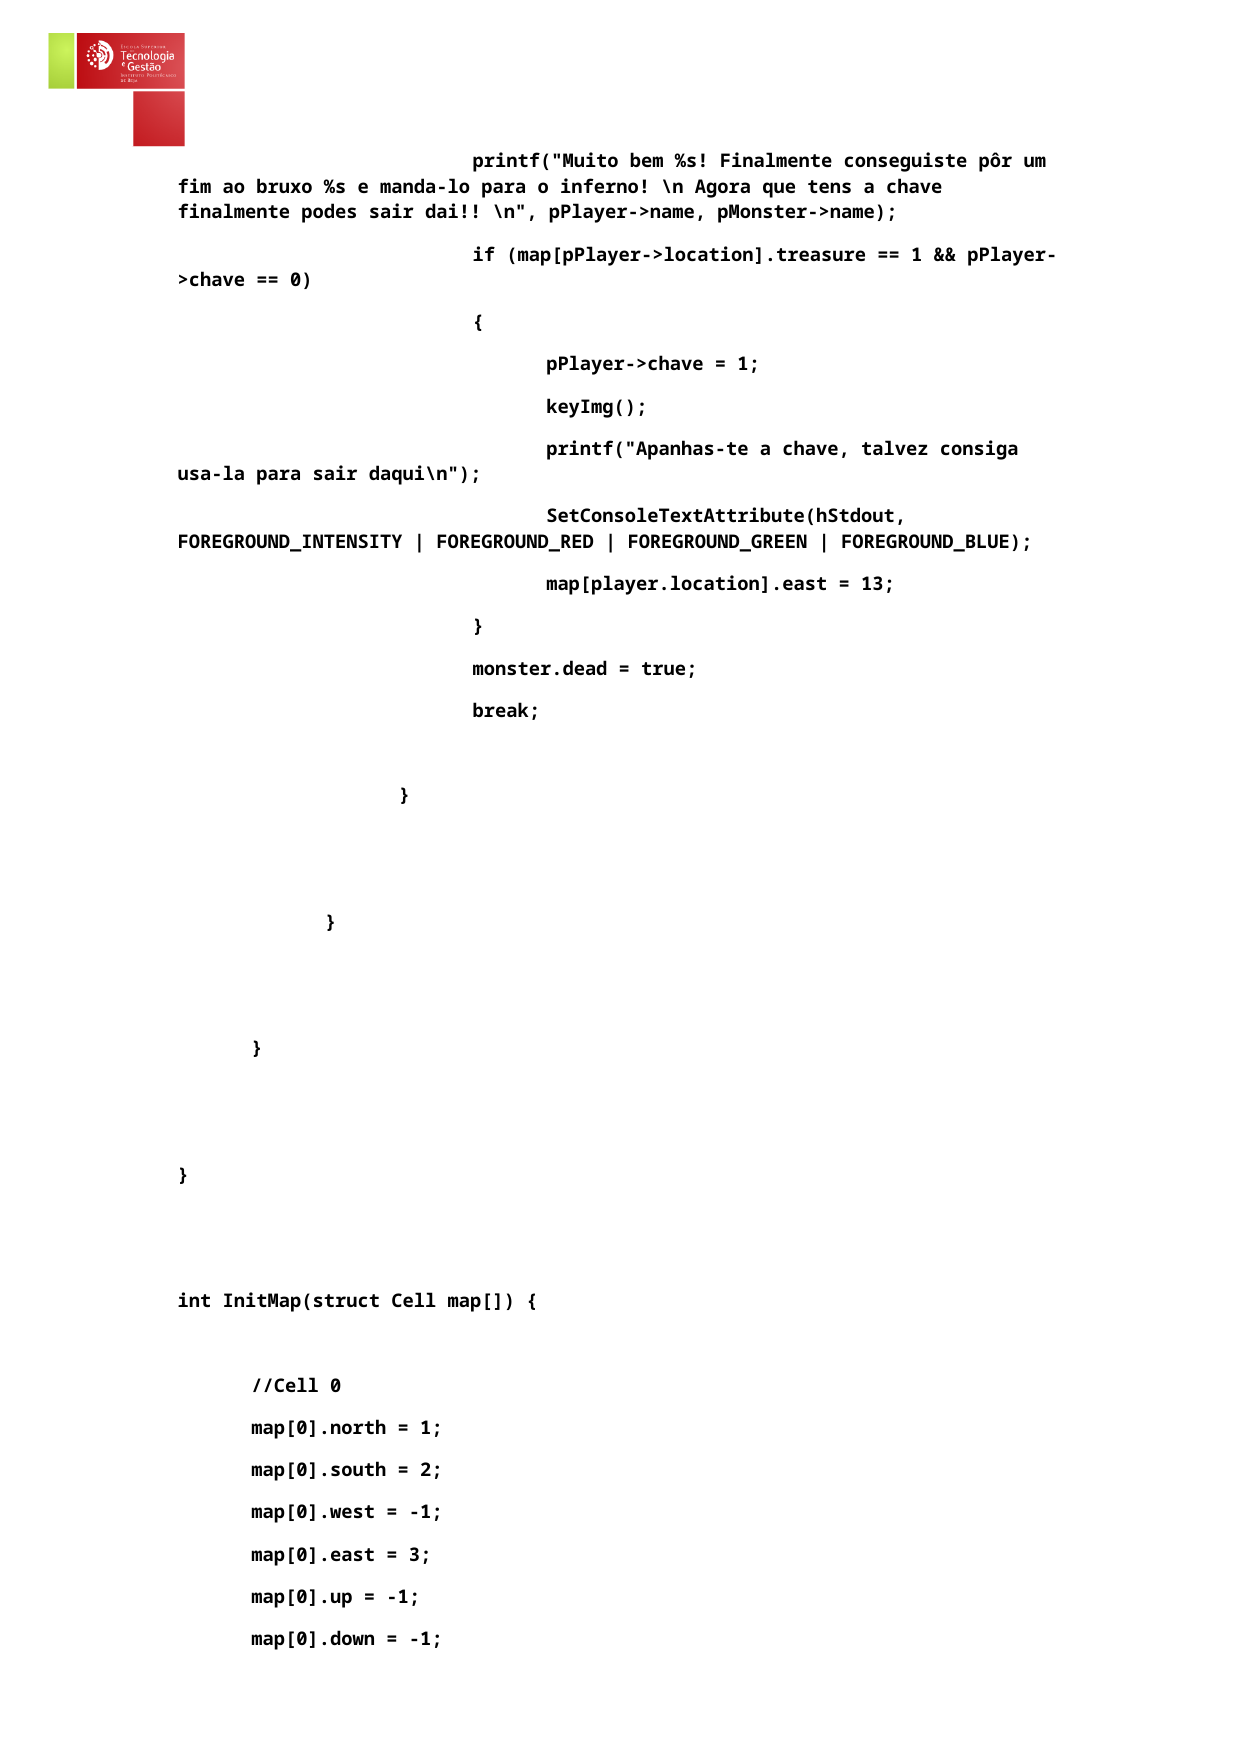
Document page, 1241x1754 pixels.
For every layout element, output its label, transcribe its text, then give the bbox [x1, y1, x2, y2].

text { [177, 308, 1063, 334]
text int InitMap(struct Cell map[]) { [177, 1288, 1063, 1313]
text map[0].west = -1; [177, 1499, 1063, 1524]
text } [177, 1161, 1063, 1187]
text map[0].up = -1; [177, 1583, 1063, 1608]
text break; [177, 697, 1063, 723]
text map[0].south = 2; [177, 1456, 1063, 1482]
text } [177, 613, 1063, 638]
text monster.dead = true; [177, 655, 1063, 680]
text map[0].east = 3; [177, 1541, 1063, 1566]
text pPlayer->chave = 1; [177, 351, 1063, 376]
text map[0].north = 1; [177, 1414, 1063, 1440]
text printf("Muito bem %s! Finalmente conseguiste pôr um fim ao bruxo %s e manda-lo para o inferno! \n Agora que tens a chave finalmente podes sair dai!! \n", pPlayer->name, pMonster->name); [177, 148, 1063, 224]
text } [177, 781, 1063, 807]
text SetConsoleTextAttribute(hStdout, FOREGROUND_INTENSITY | FOREGROUND_RED | FOREGROUND_GREEN | FOREGROUND_BLUE); [177, 503, 1063, 554]
text } [177, 1034, 1063, 1060]
text } [177, 908, 1063, 933]
text //Cell 0 [177, 1372, 1063, 1398]
text printf("Apanhas-te a chave, talvez consiga usa-la para sair daqui\n"); [177, 435, 1063, 486]
text if (map[pPlayer->location].treasure == 1 && pPlayer->chave == 0) [177, 241, 1063, 292]
text map[player.location].east = 13; [177, 571, 1063, 596]
text keyImg(); [177, 393, 1063, 418]
text map[0].down = -1; [177, 1625, 1063, 1651]
